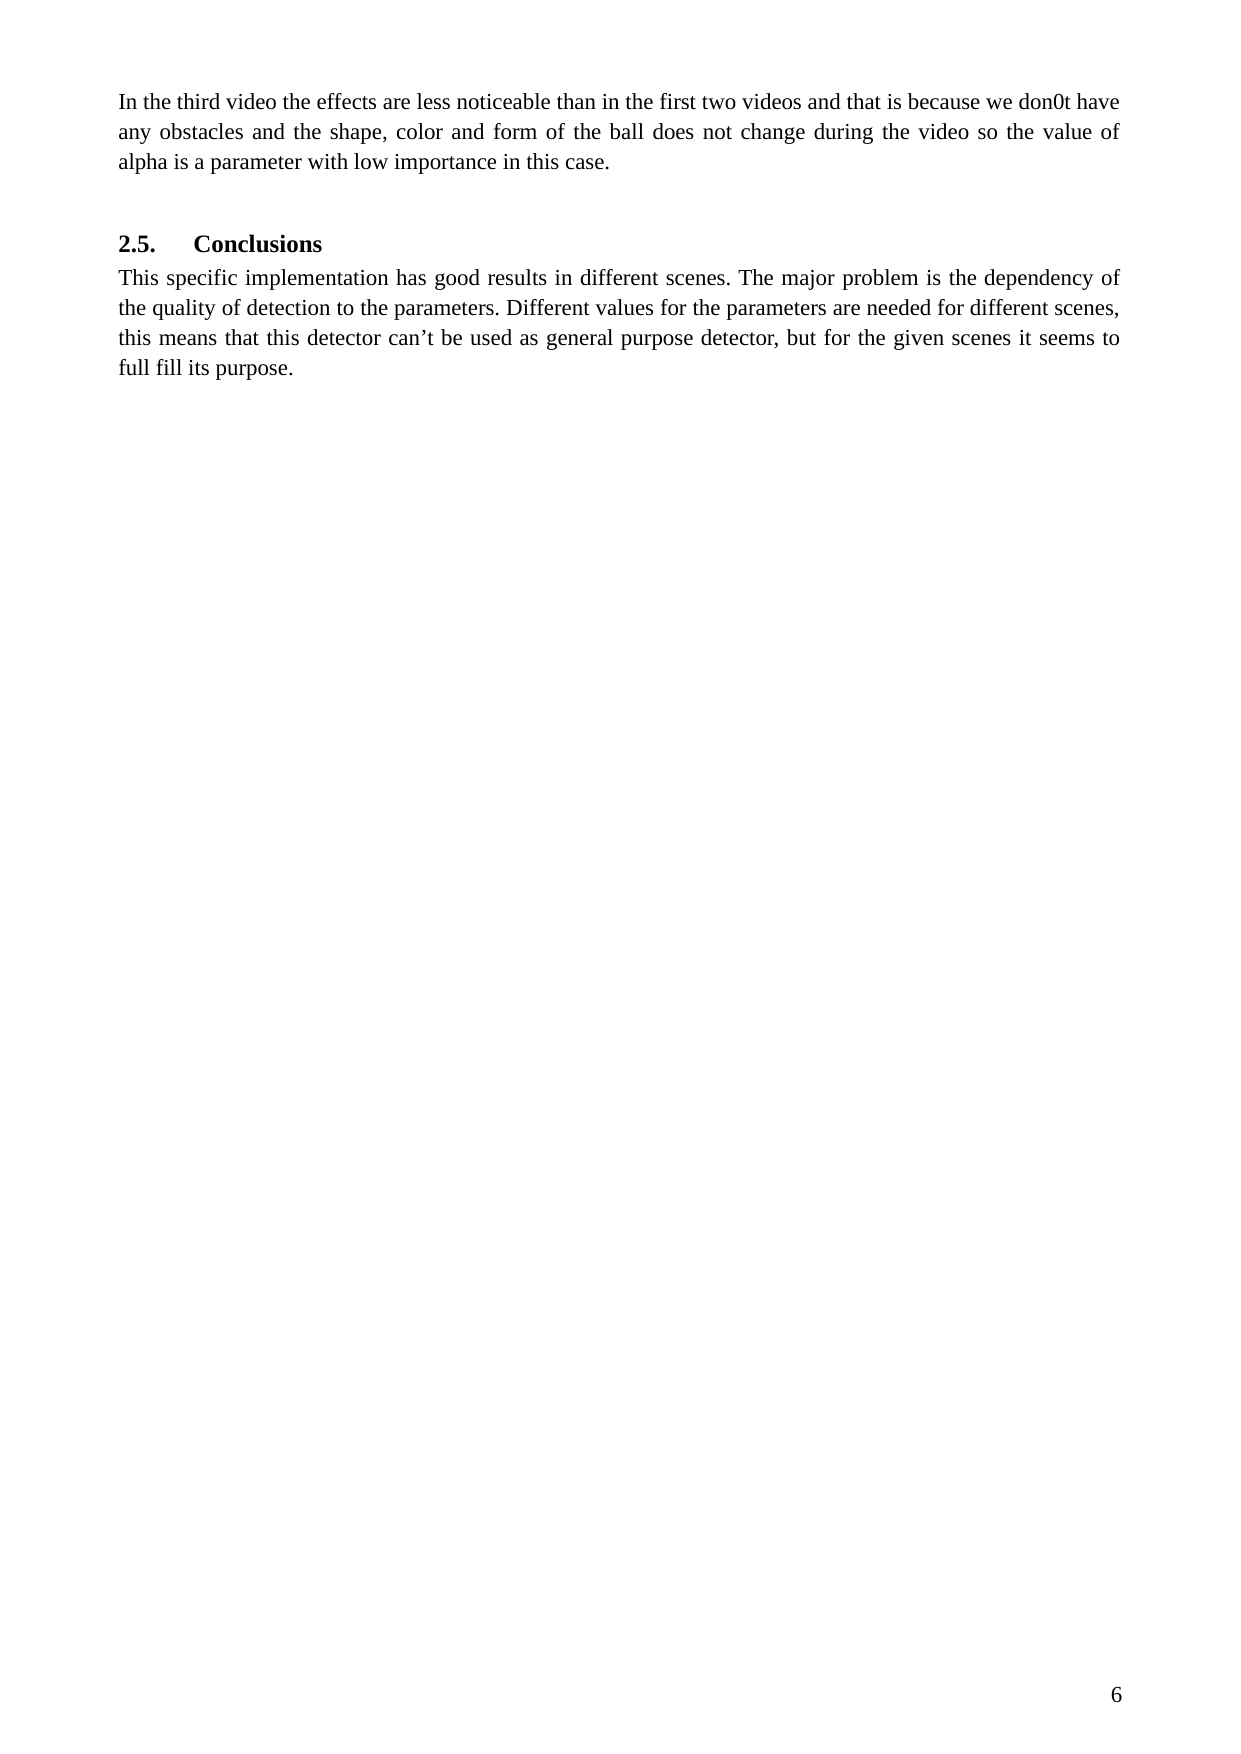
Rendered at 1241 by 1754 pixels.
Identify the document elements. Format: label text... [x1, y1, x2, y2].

text This specific implementation has good results in different scenes. The major problem is the dependency of the quality of detection to the parameters. Different values for the parameters are needed for different scenes, this means that this detector can’t be used as general purpose detector, but for the given scenes it seems to full fill its purpose. [118, 264, 1122, 381]
text In the third video the effects are less noticeable than in the first two videos and that is because we don0t have any obstacles and the shape, color and form of the ball does not change during the video so the value of alpha is a parameter with low importance in this case. [118, 88, 1122, 175]
subtitle Conclusions [118, 229, 1122, 258]
